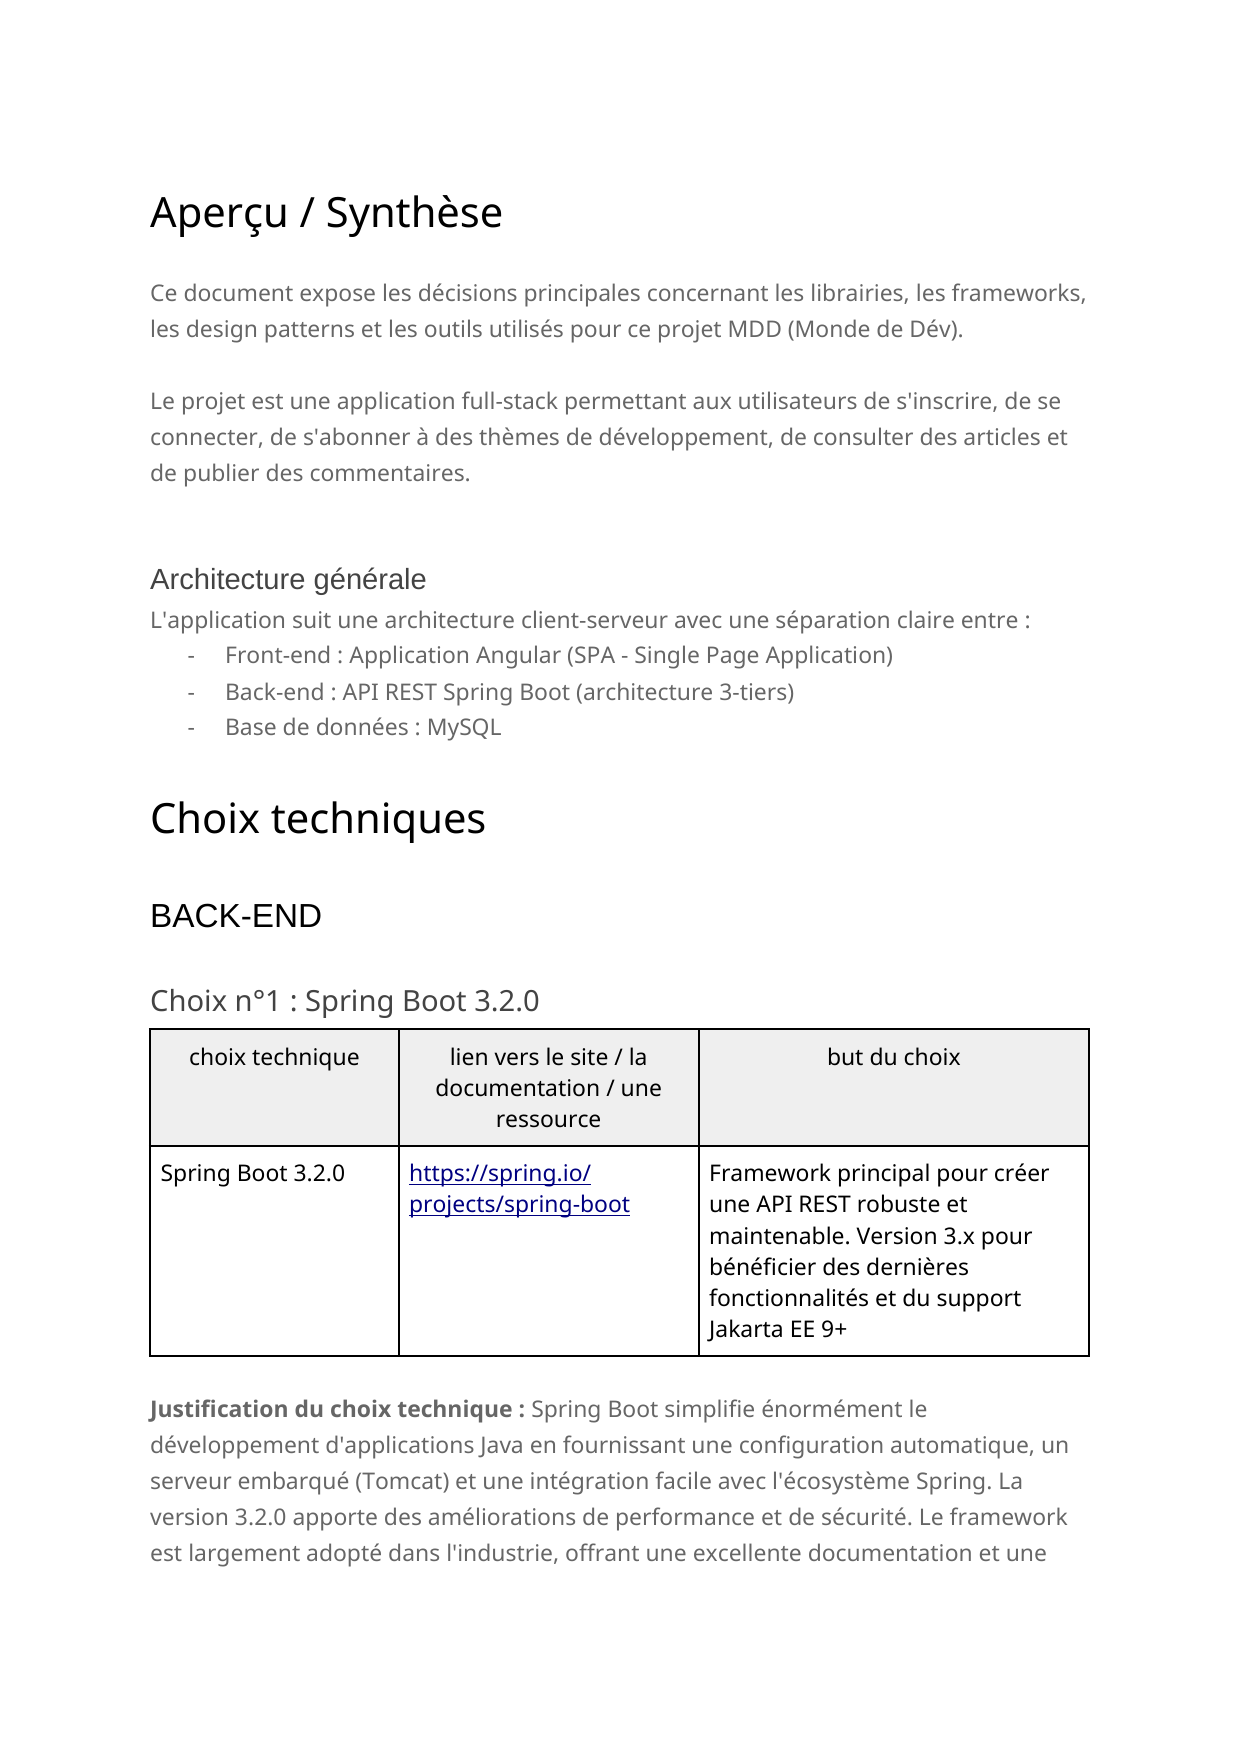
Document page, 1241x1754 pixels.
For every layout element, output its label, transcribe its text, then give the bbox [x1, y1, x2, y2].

table_header choix technique [151, 1030, 398, 1145]
subtitle Choix techniques [150, 789, 1090, 846]
subtitle BACK-END [150, 896, 1090, 934]
table_header but du choix [700, 1030, 1088, 1145]
list Front-end : Application Angular (SPA - Single Page Application) [187, 639, 1090, 671]
subtitle Architecture générale [150, 562, 1090, 595]
list Base de données : MySQL [187, 711, 1090, 743]
text Le projet est une application full-stack permettant aux utilisateurs de s'inscrire, de se connecter, de s'abonner à des thèmes de développement, de consulter des articles et de publier des commentaires. [150, 384, 1090, 488]
table_cell Spring Boot 3.2.0 [151, 1147, 398, 1355]
text Ce document expose les décisions principales concernant les librairies, les frameworks, les design patterns et les outils utilisés pour ce projet MDD (Monde de Dév). [150, 277, 1090, 344]
subtitle Aperçu / Synthèse [150, 183, 1090, 240]
text L'application suit une architecture client-serveur avec une séparation claire entre : [150, 603, 1090, 635]
text Justification du choix technique : Spring Boot simplifie énormément le développement d'applications Java en fournissant une configuration automatique, un serveur embarqué (Tomcat) et une intégration facile avec l'écosystème Spring. La version 3.2.0 apporte des améliorations de performance et de sécurité. Le framework est largement adopté dans l'industrie, offrant une excellente documentation et une [150, 1393, 1090, 1568]
list Back-end : API REST Spring Boot (architecture 3-tiers) [187, 675, 1090, 707]
subtitle Choix n°1 : Spring Boot 3.2.0 [150, 980, 1090, 1020]
table_cell Framework principal pour créer une API REST robuste et maintenable. Version 3.x pour bénéficier des dernières fonctionnalités et du support Jakarta EE 9+ [700, 1147, 1088, 1355]
table_header lien vers le site / la documentation / une ressource [400, 1030, 698, 1145]
table_cell https://spring.io/projects/spring-boot [400, 1147, 698, 1355]
